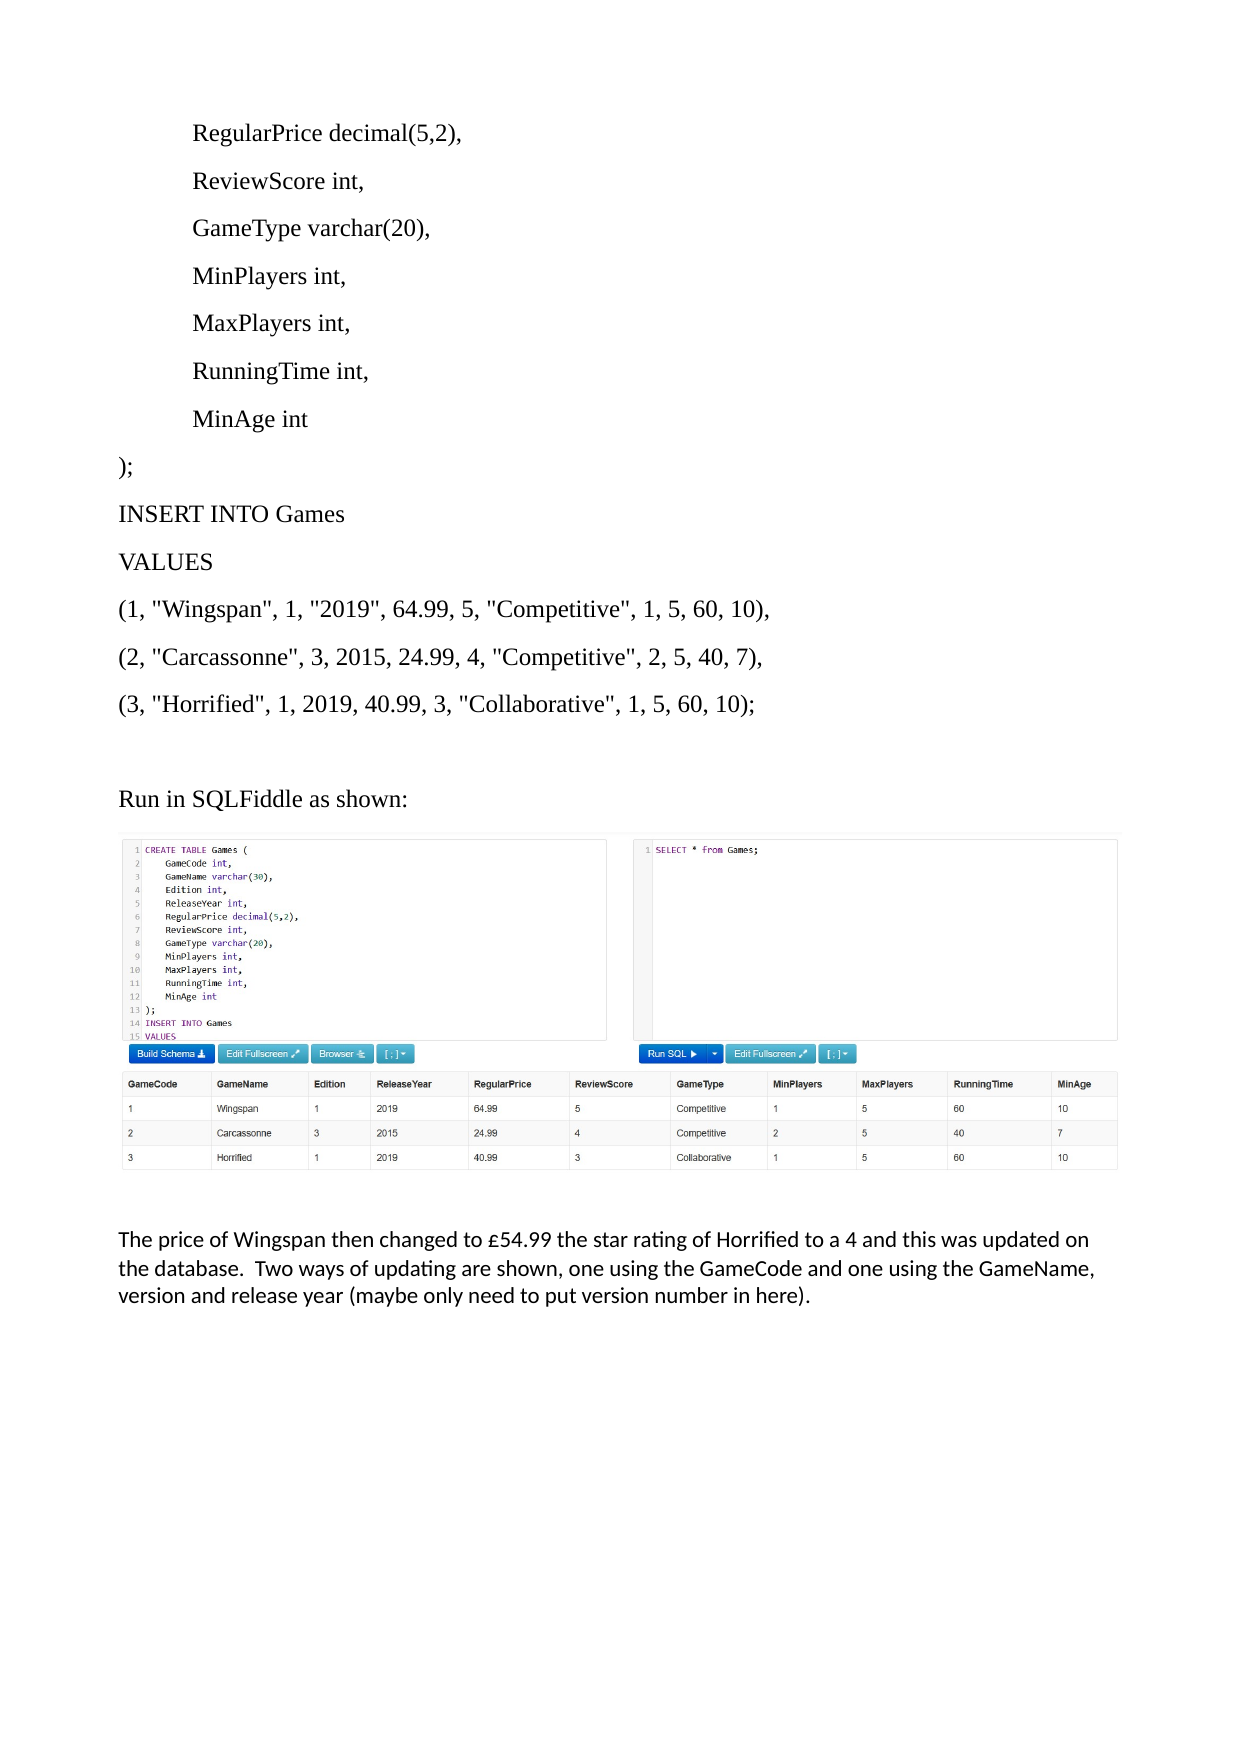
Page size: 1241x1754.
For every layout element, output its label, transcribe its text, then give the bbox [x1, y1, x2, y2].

text RunningTime int, [118, 356, 1122, 385]
text GameType varchar(20), [118, 213, 1122, 242]
text MinPlayers int, [118, 261, 1122, 290]
picture [118, 832, 1123, 1174]
text (3, "Horrified", 1, 2019, 40.99, 3, "Collaborative", 1, 5, 60, 10); [118, 689, 1122, 718]
text ReviewScore int, [118, 166, 1122, 194]
text INSERT INTO Games [118, 499, 1122, 528]
text ); [118, 451, 1122, 480]
text (1, "Wingspan", 1, "2019", 64.99, 5, "Competitive", 1, 5, 60, 10), [118, 594, 1122, 623]
text Run in SQLFiddle as shown: [118, 784, 1122, 813]
text MinAge int [118, 404, 1122, 432]
text MaxPlayers int, [118, 308, 1122, 337]
text The price of Wingspan then changed to £54.99 the star rating of Horrified to a 4 and this was updated on the database. Two ways of updating are shown, one using the GameCode and one using the GameName, version and release year (maybe only need to put version number in here). [118, 1226, 1122, 1310]
text (2, "Carcassonne", 3, 2015, 24.99, 4, "Competitive", 2, 5, 40, 7), [118, 642, 1122, 671]
text RegularPrice decimal(5,2), [118, 118, 1122, 147]
text VALUES [118, 547, 1122, 575]
